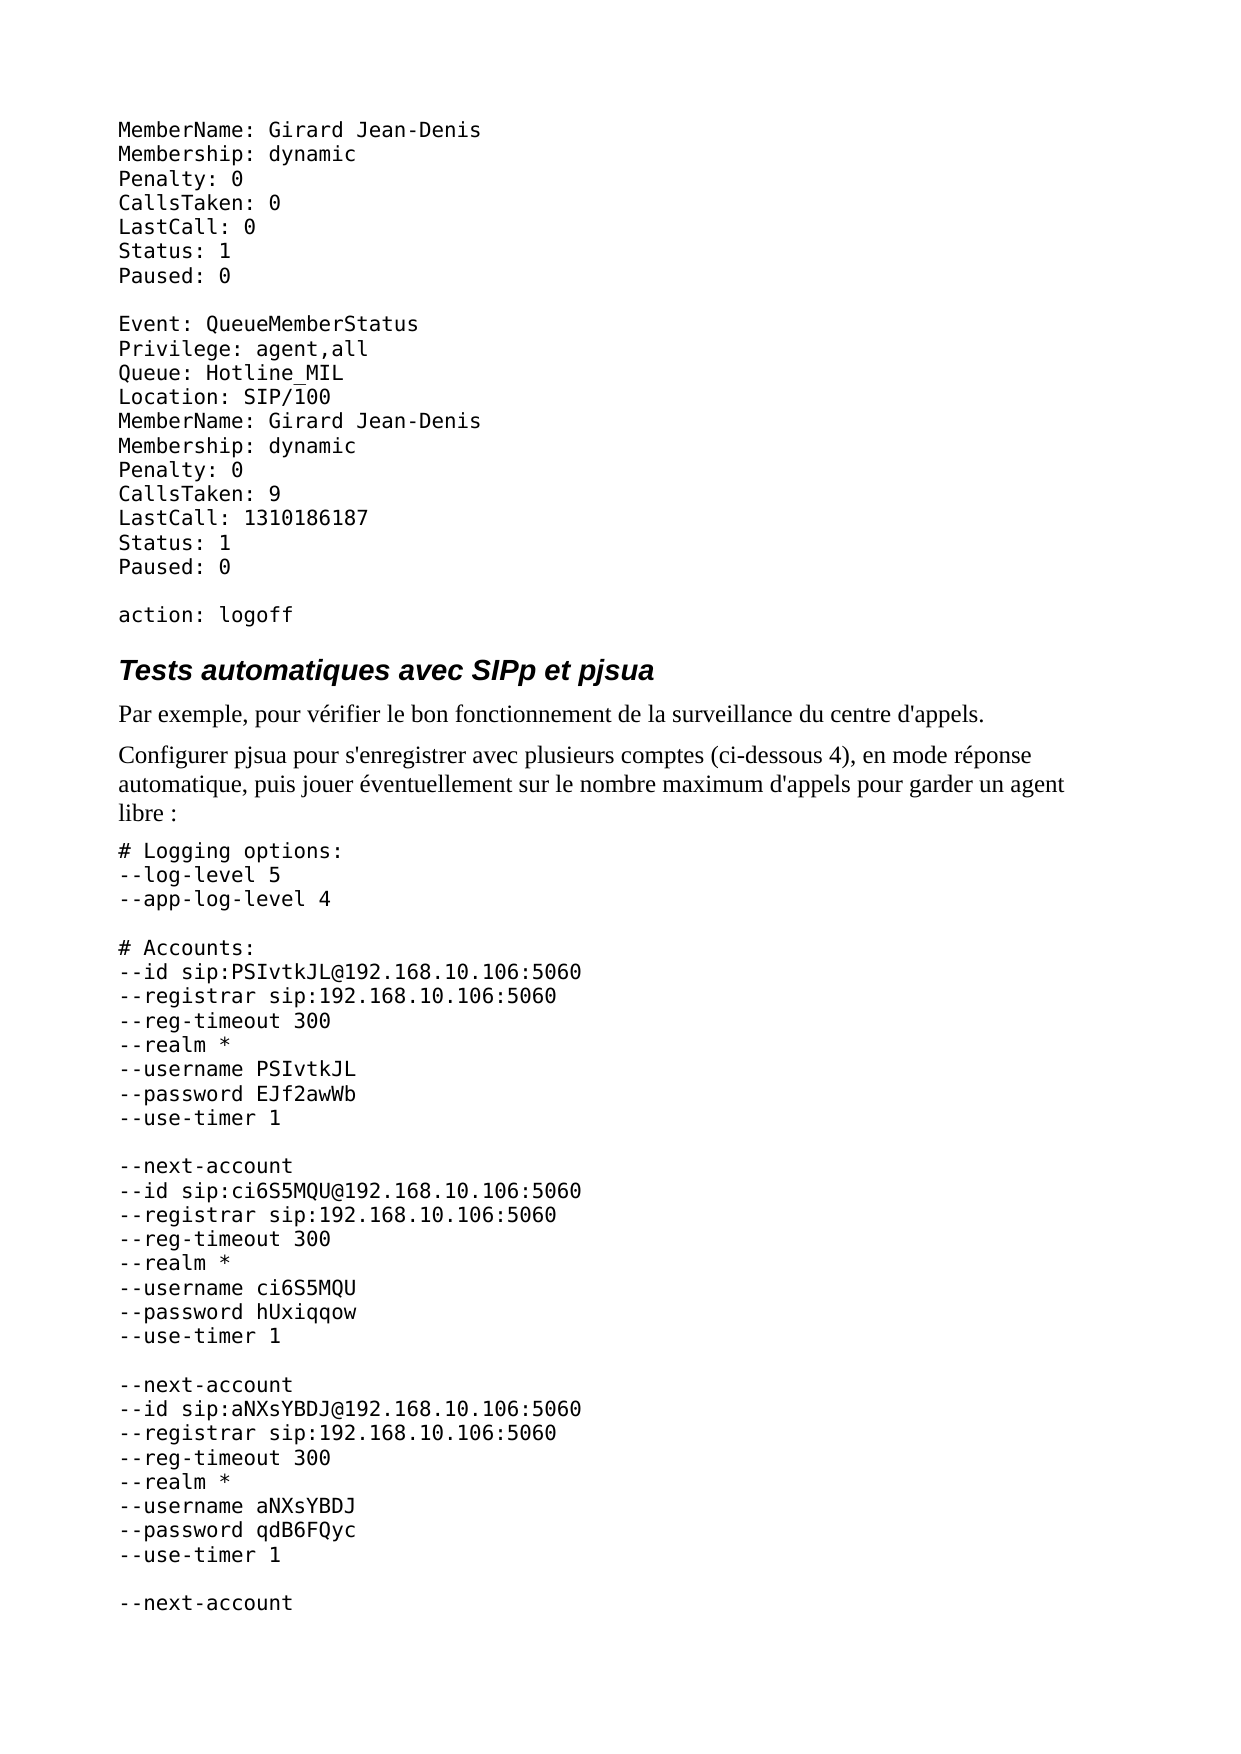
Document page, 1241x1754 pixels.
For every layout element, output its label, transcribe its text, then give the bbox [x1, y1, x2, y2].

text Status: 1 [118, 531, 1122, 555]
text --id sip:ci6S5MQU@192.168.10.106:5060 [118, 1179, 1122, 1203]
text CallsTaken: 0 [118, 191, 1122, 215]
text --username ci6S5MQU [118, 1276, 1122, 1300]
text Privilege: agent,all [118, 337, 1122, 361]
text Configurer pjsua pour s'enregistrer avec plusieurs comptes (ci-dessous 4), en mode réponse automatique, puis jouer éventuellement sur le nombre maximum d'appels pour garder un agent libre : [118, 740, 1122, 826]
text --next-account [118, 1591, 1122, 1616]
text Paused: 0 [118, 264, 1122, 288]
text --log-level 5 [118, 863, 1122, 887]
text --next-account [118, 1154, 1122, 1179]
text CallsTaken: 9 [118, 482, 1122, 506]
text # Logging options: [118, 839, 1122, 863]
text --realm * [118, 1033, 1122, 1057]
text --app-log-level 4 [118, 887, 1122, 912]
text --password hUxiqqow [118, 1300, 1122, 1324]
text MemberName: Girard Jean-Denis [118, 118, 1122, 142]
text --reg-timeout 300 [118, 1009, 1122, 1033]
text --username aNXsYBDJ [118, 1494, 1122, 1518]
text --realm * [118, 1251, 1122, 1276]
text Penalty: 0 [118, 458, 1122, 482]
text --registrar sip:192.168.10.106:5060 [118, 1421, 1122, 1446]
text Penalty: 0 [118, 167, 1122, 191]
text --realm * [118, 1470, 1122, 1494]
text LastCall: 0 [118, 215, 1122, 239]
text Location: SIP/100 [118, 385, 1122, 409]
text LastCall: 1310186187 [118, 506, 1122, 531]
text --password qdB6FQyc [118, 1518, 1122, 1543]
text action: logoff [118, 603, 1122, 628]
text Status: 1 [118, 239, 1122, 264]
text --password EJf2awWb [118, 1082, 1122, 1106]
text --reg-timeout 300 [118, 1227, 1122, 1251]
text --registrar sip:192.168.10.106:5060 [118, 984, 1122, 1009]
text Event: QueueMemberStatus [118, 312, 1122, 337]
text Queue: Hotline_MIL [118, 361, 1122, 385]
text Par exemple, pour vérifier le bon fonctionnement de la surveillance du centre d'appels. [118, 699, 1122, 728]
text --reg-timeout 300 [118, 1446, 1122, 1470]
text --id sip:PSIvtkJL@192.168.10.106:5060 [118, 960, 1122, 984]
text Membership: dynamic [118, 142, 1122, 167]
text --next-account [118, 1373, 1122, 1397]
text Membership: dynamic [118, 434, 1122, 458]
text # Accounts: [118, 936, 1122, 960]
text MemberName: Girard Jean-Denis [118, 409, 1122, 434]
text --registrar sip:192.168.10.106:5060 [118, 1203, 1122, 1227]
text --username PSIvtkJL [118, 1057, 1122, 1082]
text --id sip:aNXsYBDJ@192.168.10.106:5060 [118, 1397, 1122, 1421]
text Paused: 0 [118, 555, 1122, 579]
text --use-timer 1 [118, 1324, 1122, 1348]
text --use-timer 1 [118, 1543, 1122, 1567]
text --use-timer 1 [118, 1106, 1122, 1130]
subtitle Tests automatiques avec SIPp et pjsua [118, 653, 1122, 686]
